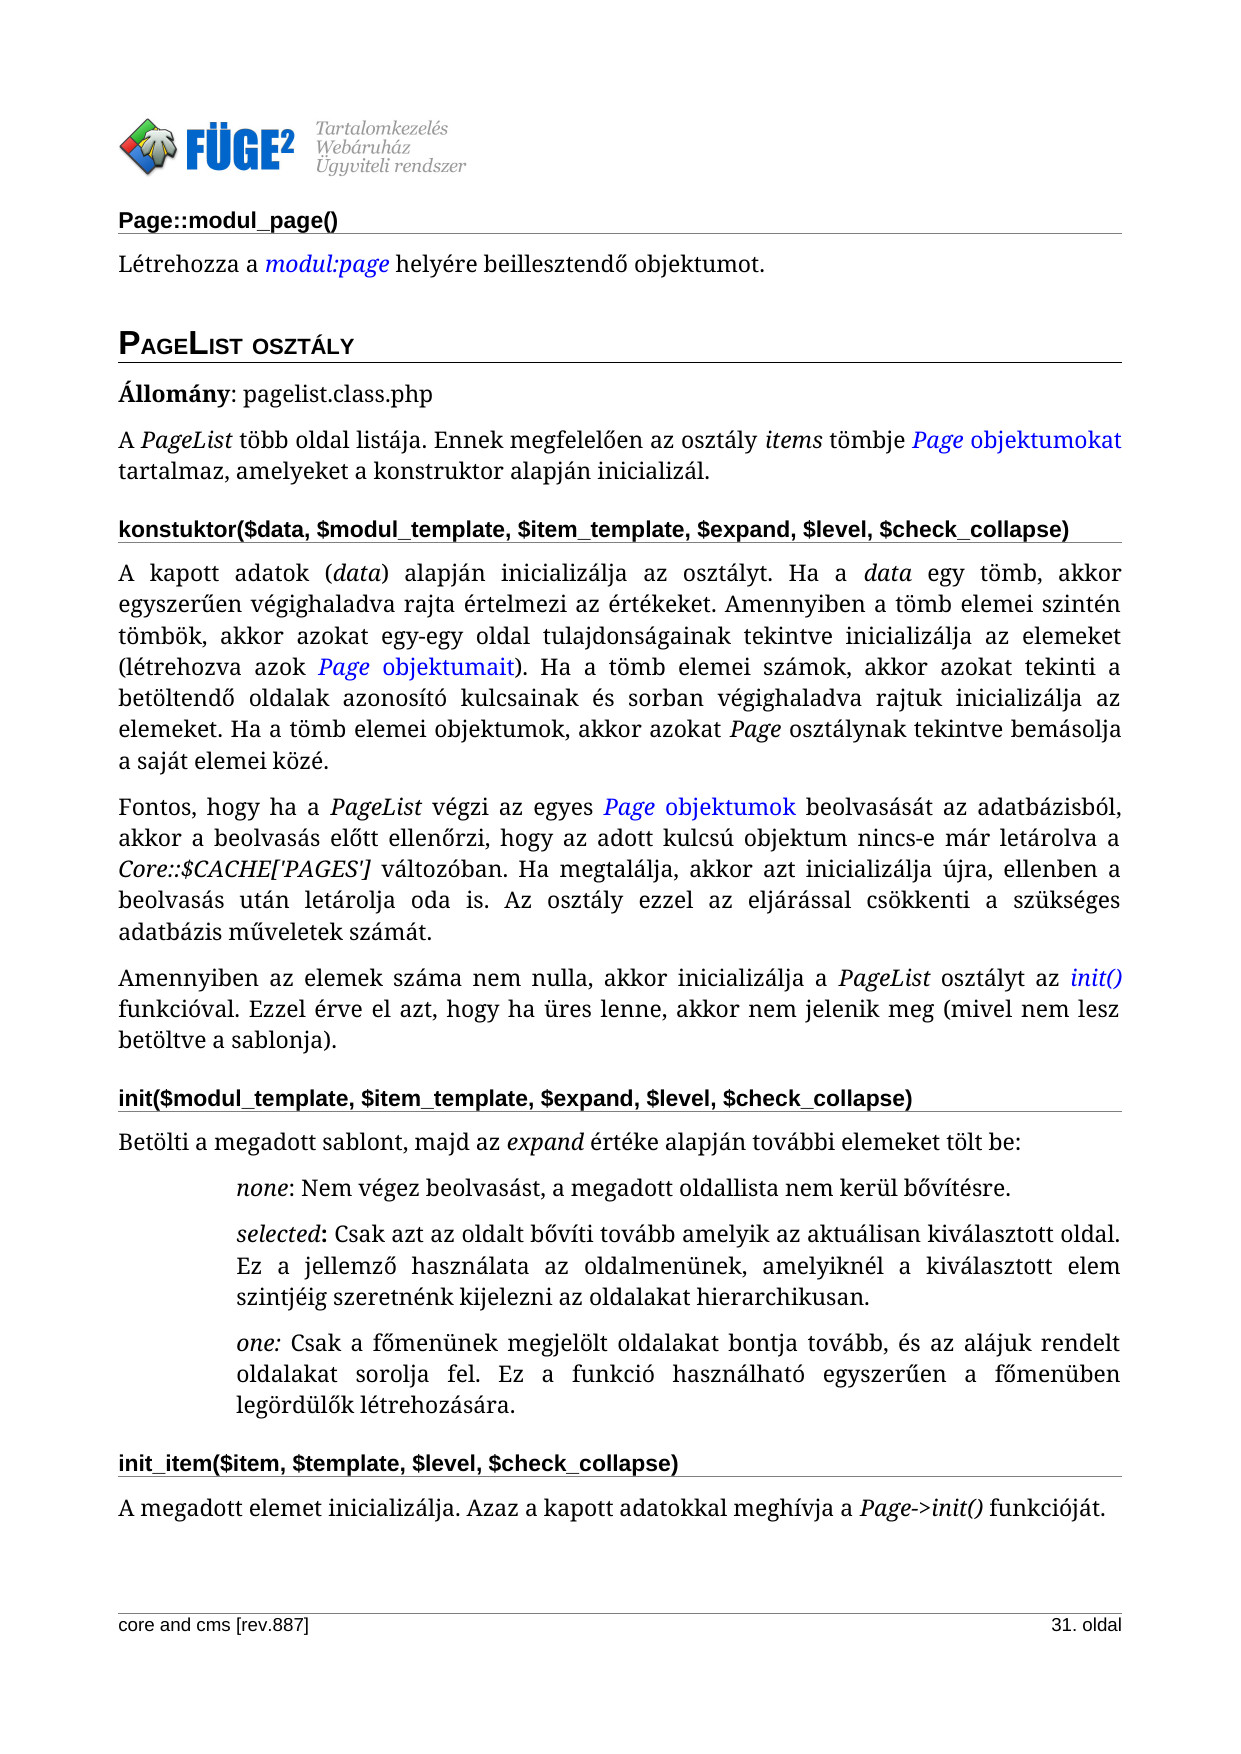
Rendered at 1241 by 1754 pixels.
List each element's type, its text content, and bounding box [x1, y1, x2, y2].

subtitle init_item($item, $template, $level, $check_collapse) [118, 1450, 1122, 1476]
subtitle Page::modul_page() [118, 207, 1122, 233]
text selected: Csak azt az oldalt bővíti tovább amelyik az aktuálisan kiválasztott oldal. Ez a jellemző használata az oldalmenünek, amelyiknél a kiválasztott elem szintjéig szeretnénk kijelezni az oldalakat hierarchikusan. [236, 1218, 1122, 1312]
subtitle PageList osztály [118, 323, 1122, 362]
text A kapott adatok (data) alapján inicializálja az osztályt. Ha a data egy tömb, akkor egyszerűen végighaladva rajta értelmezi az értékeket. Amennyiben a tömb elemei szintén tömbök, akkor azokat egy-egy oldal tulajdonságainak tekintve inicializálja az elemeket (létrehozva azok Page objektumait). Ha a tömb elemei számok, akkor azokat tekinti a betöltendő oldalak azonosító kulcsainak és sorban végighaladva rajtuk inicializálja az elemeket. Ha a tömb elemei objektumok, akkor azokat Page osztálynak tekintve bemásolja a saját elemei közé. [118, 557, 1122, 776]
text Amennyiben az elemek száma nem nulla, akkor inicializálja a PageList osztályt az init() funkcióval. Ezzel érve el azt, hogy ha üres lenne, akkor nem jelenik meg (mivel nem lesz betöltve a sablonja). [118, 962, 1122, 1055]
text A megadott elemet inicializálja. Azaz a kapott adatokkal meghívja a Page->init() funkcióját. [118, 1491, 1122, 1523]
subtitle konstuktor($data, $modul_template, $item_template, $expand, $level, $check_collapse) [118, 516, 1122, 542]
text Fontos, hogy ha a PageList végzi az egyes Page objektumok beolvasását az adatbázisból, akkor a beolvasás előtt ellenőrzi, hogy az adott kulcsú objektum nincs-e már letárolva a Core::$CACHE['PAGES'] változóban. Ha megtalálja, akkor azt inicializálja újra, ellenben a beolvasás után letárolja oda is. Az osztály ezzel az eljárással csökkenti a szükséges adatbázis műveletek számát. [118, 791, 1122, 947]
text Állomány: pagelist.class.php [118, 378, 1122, 409]
text Létrehozza a modul:page helyére beillesztendő objektumot. [118, 248, 1122, 279]
text none: Nem végez beolvasást, a megadott oldallista nem kerül bővítésre. [236, 1172, 1122, 1203]
subtitle init($modul_template, $item_template, $expand, $level, $check_collapse) [118, 1085, 1122, 1111]
picture [118, 118, 473, 177]
text A PageList több oldal listája. Ennek megfelelően az osztály items tömbje Page objektumokat tartalmaz, amelyeket a konstruktor alapján inicializál. [118, 424, 1122, 486]
text one: Csak a főmenünek megjelölt oldalakat bontja tovább, és az alájuk rendelt oldalakat sorolja fel. Ez a funkció használható egyszerűen a főmenüben legördülők létrehozására. [236, 1327, 1122, 1421]
text Betölti a megadott sablont, majd az expand értéke alapján további elemeket tölt be: [118, 1126, 1122, 1157]
